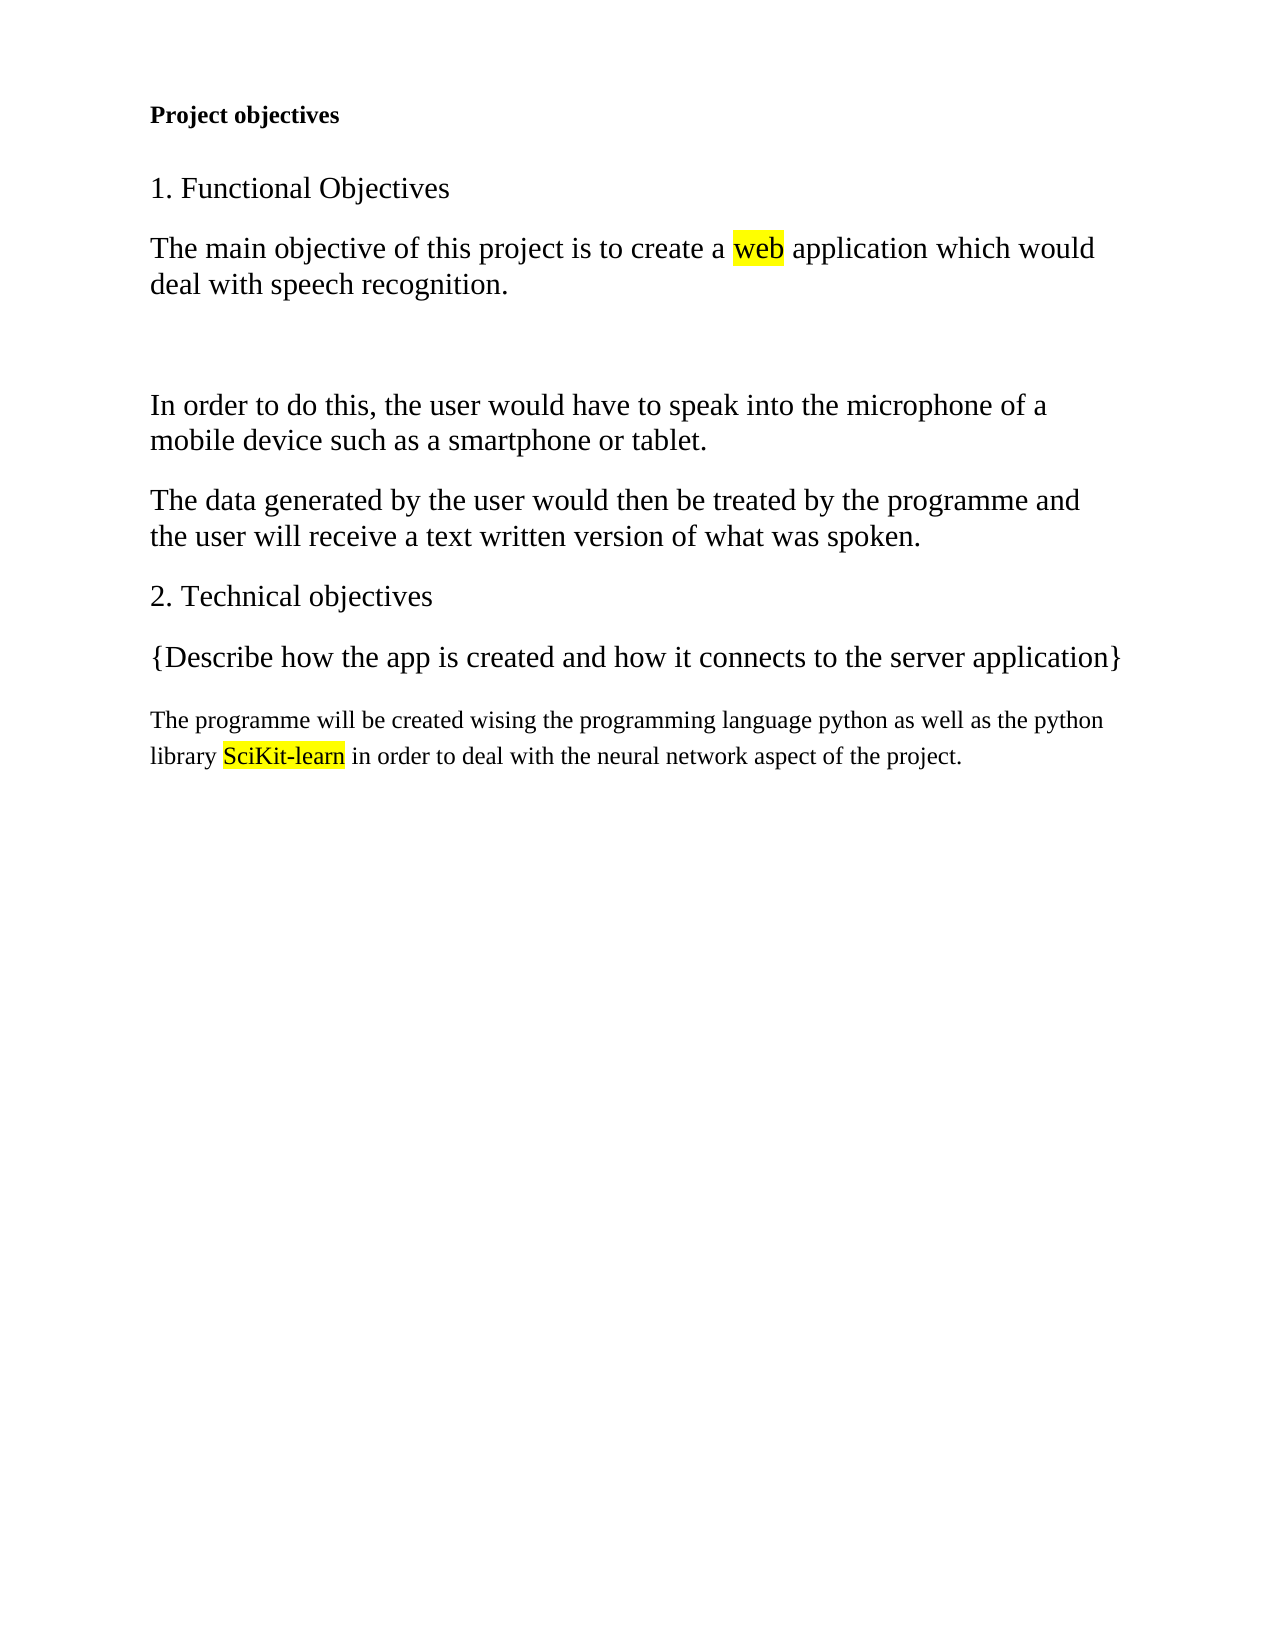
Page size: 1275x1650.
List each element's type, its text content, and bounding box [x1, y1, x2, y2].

text The data generated by the user would then be treated by the programme and the user will receive a text written version of what was spoken. [150, 482, 1125, 553]
text The programme will be created wising the programming language python as well as the python library SciKit-learn in order to deal with the neural network aspect of the project. [150, 699, 1125, 769]
text Project objectives [150, 100, 1125, 128]
text In order to do this, the user would have to speak into the microphone of a mobile device such as a smartphone or tablet. [150, 386, 1125, 457]
text 2. Technical objectives [150, 578, 1125, 613]
text The main objective of this project is to create a web application which would deal with speech recognition. [150, 230, 1125, 301]
text {Describe how the app is created and how it connects to the server application} [150, 638, 1125, 674]
text 1. Functional Objectives [150, 170, 1125, 205]
